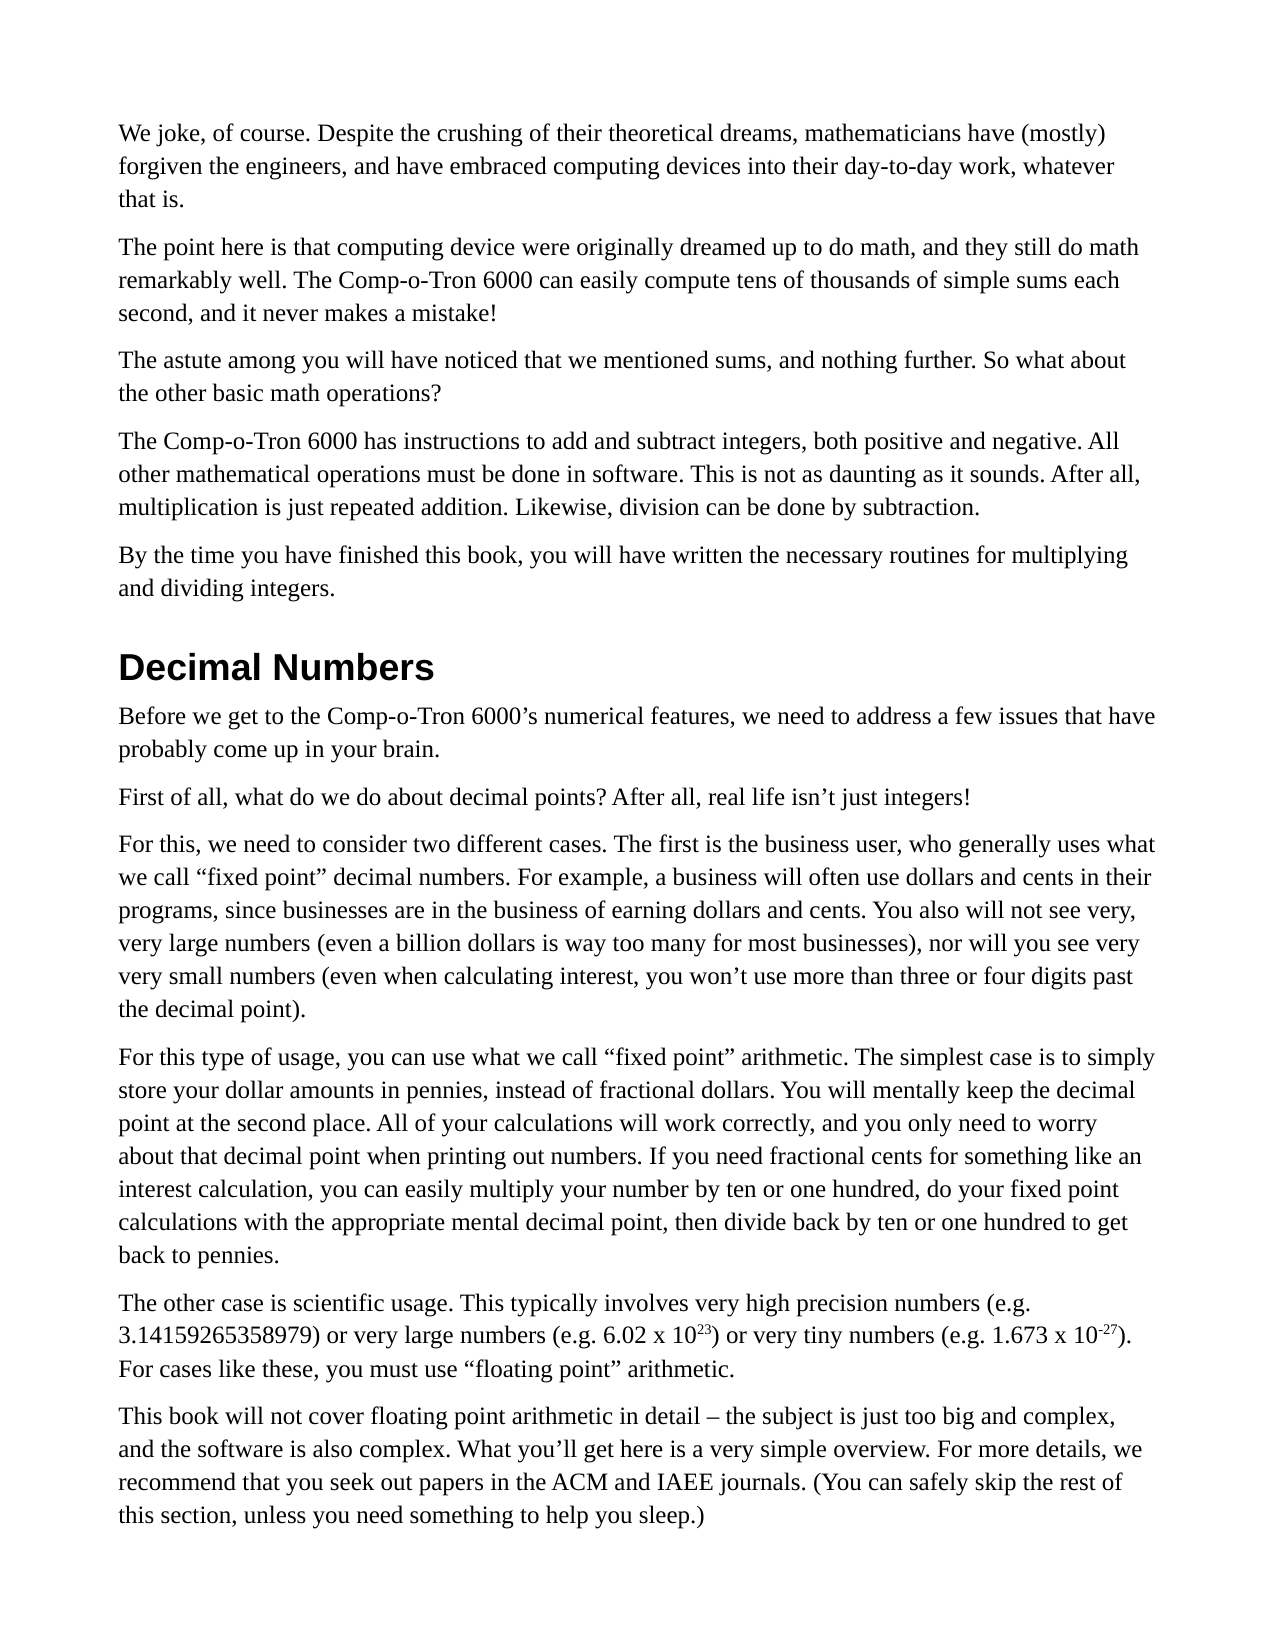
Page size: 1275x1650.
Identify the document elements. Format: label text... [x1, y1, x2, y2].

text The point here is that computing device were originally dreamed up to do math, and they still do math remarkably well. The Comp-o-Tron 6000 can easily compute tens of thousands of simple sums each second, and it never makes a mistake! [118, 232, 1157, 327]
text By the time you have finished this book, you will have written the necessary routines for multiplying and dividing integers. [118, 540, 1157, 601]
text The astute among you will have noticed that we mentioned sums, and nothing further. So what about the other basic math operations? [118, 345, 1157, 407]
text First of all, what do we do about decimal points? After all, real life isn’t just integers! [118, 782, 1157, 810]
text The Comp-o-Tron 6000 has instructions to add and subtract integers, both positive and negative. All other mathematical operations must be done in software. This is not as daunting as it sounds. After all, multiplication is just repeated addition. Likewise, division can be done by subtraction. [118, 426, 1157, 521]
text The other case is scientific usage. This typically involves very high precision numbers (e.g. 3.14159265358979) or very large numbers (e.g. 6.02 x 1023) or very tiny numbers (e.g. 1.673 x 10-27). For cases like these, you must use “floating point” arithmetic. [118, 1288, 1157, 1382]
text For this type of usage, you can use what we call “fixed point” arithmetic. The simplest case is to simply store your dollar amounts in pennies, instead of fractional dollars. You will mentally keep the decimal point at the second place. All of your calculations will work correctly, and you only need to worry about that decimal point when printing out numbers. If you need fractional cents for something like an interest calculation, you can easily multiply your number by ten or one hundred, do your fixed point calculations with the appropriate mental decimal point, then divide back by ten or one hundred to get back to pennies. [118, 1042, 1157, 1269]
text This book will not cover floating point arithmetic in detail – the subject is just too big and complex, and the software is also complex. What you’ll get here is a very simple overview. For more details, we recommend that you seek out papers in the ACM and IAEE journals. (You can safely skip the rest of this section, unless you need something to help you sleep.) [118, 1401, 1157, 1529]
text For this, we need to consider two different cases. The first is the business user, who generally uses what we call “fixed point” decimal numbers. For example, a business will often use dollars and cents in their programs, since businesses are in the business of earning dollars and cents. You also will not see very, very large numbers (even a billion dollars is way too many for most businesses), nor will you see very very small numbers (even when calculating interest, you won’t use more than three or four digits past the decimal point). [118, 829, 1157, 1023]
text We joke, of course. Despite the crushing of their theoretical dreams, mathematicians have (mostly) forgiven the engineers, and have embraced computing devices into their day-to-day work, whatever that is. [118, 118, 1157, 213]
subtitle Decimal Numbers [118, 645, 1157, 688]
text Before we get to the Comp-o-Tron 6000’s numerical features, we need to address a few issues that have probably come up in your brain. [118, 701, 1157, 763]
